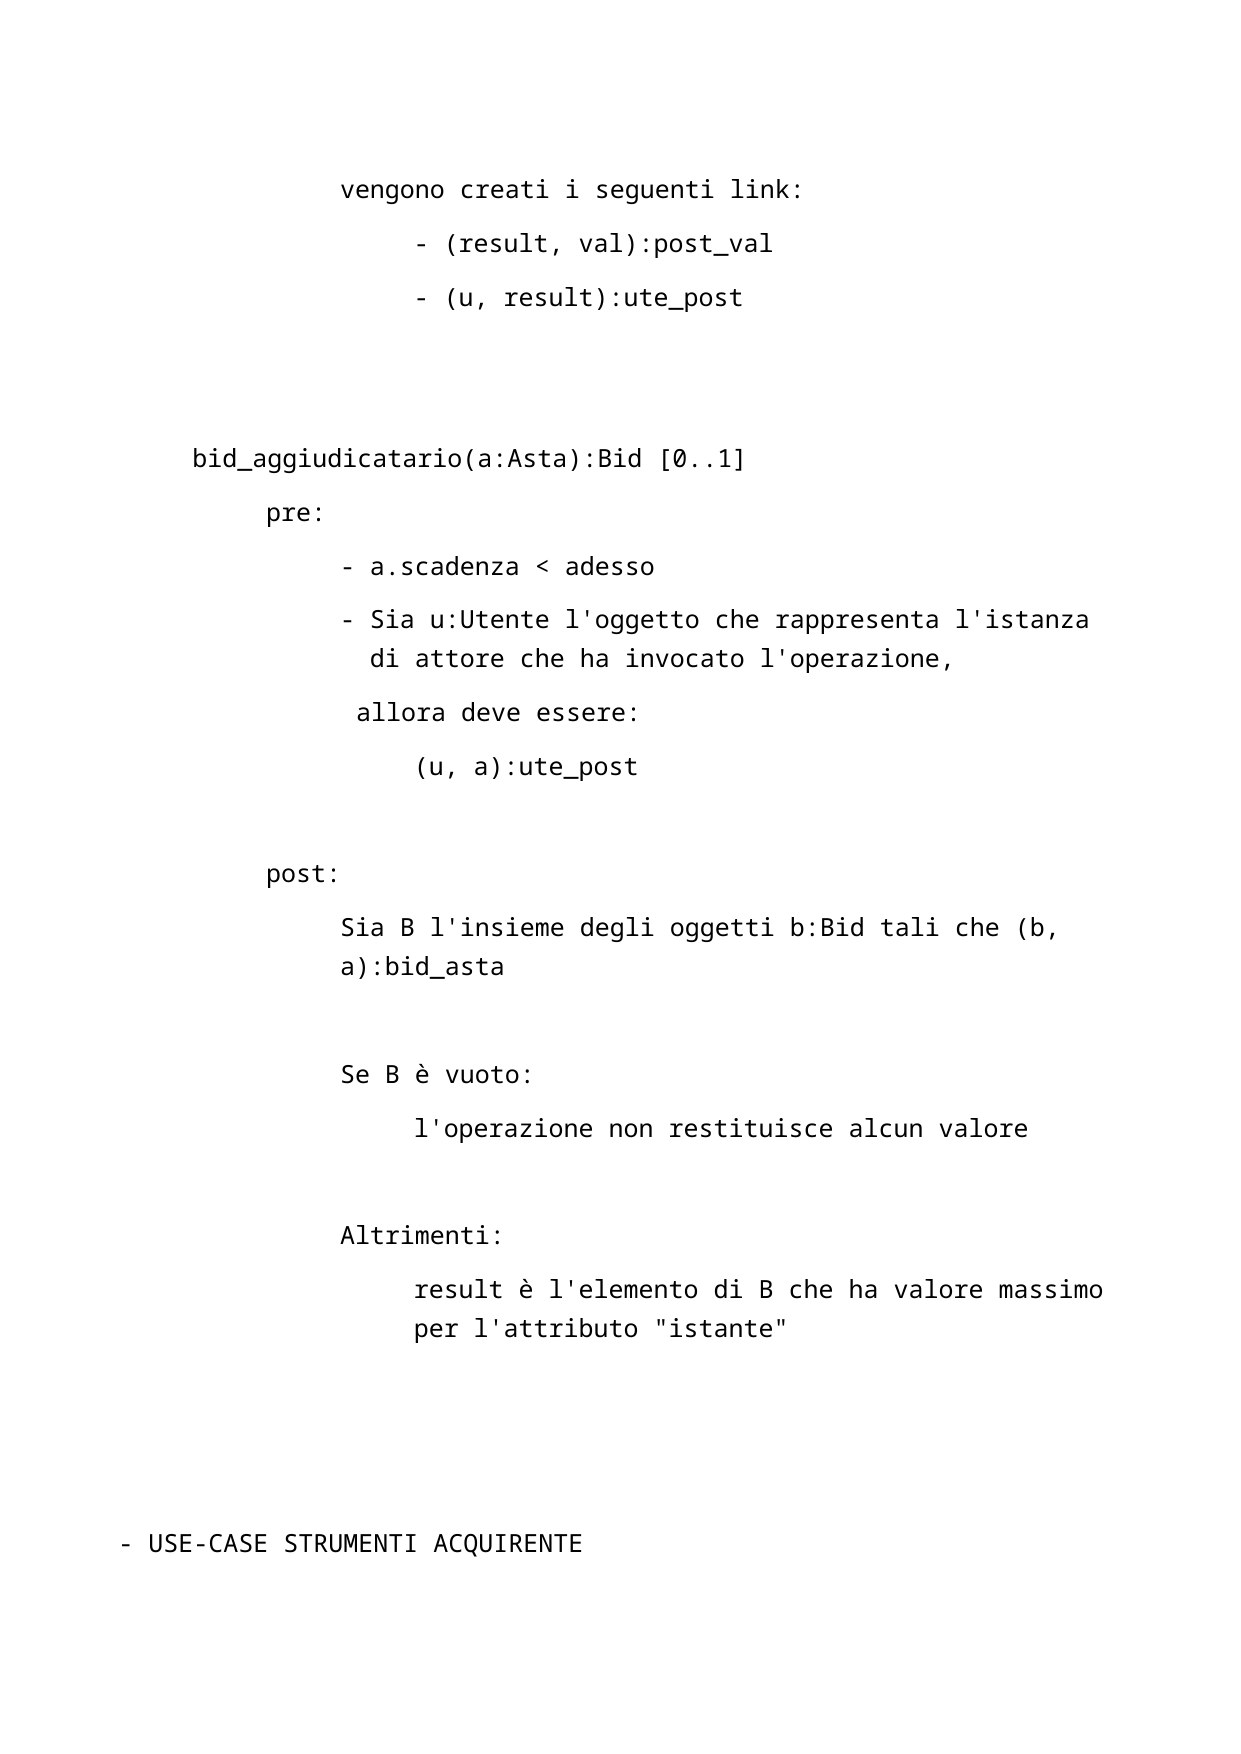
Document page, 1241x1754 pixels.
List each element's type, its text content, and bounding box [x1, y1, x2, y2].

text Altrimenti: [118, 1218, 1122, 1252]
text l'operazione non restituisce alcun valore [118, 1110, 1122, 1144]
text result è l'elemento di B che ha valore massimo per l'attributo "istante" [118, 1271, 1122, 1345]
text post: [118, 856, 1122, 890]
text vengono creati i seguenti link: [118, 172, 1122, 206]
text - (result, val):post_val [118, 226, 1122, 260]
text bid_aggiudicatario(a:Asta):Bid [0..1] [118, 441, 1122, 475]
text - (u, result):ute_post [118, 279, 1122, 313]
text - Sia u:Utente l'oggetto che rappresenta l'istanza di attore che ha invocato l'operazione, [118, 602, 1122, 675]
text - a.scadenza < adesso [118, 548, 1122, 582]
text pre: [118, 494, 1122, 528]
text - USE-CASE STRUMENTI ACQUIRENTE [118, 1526, 1122, 1560]
text (u, a):ute_post [118, 748, 1122, 783]
text allora deve essere: [118, 695, 1122, 729]
text Sia B l'insieme degli oggetti b:Bid tali che (b, a):bid_asta [118, 910, 1122, 983]
text Se B è vuoto: [118, 1056, 1122, 1091]
